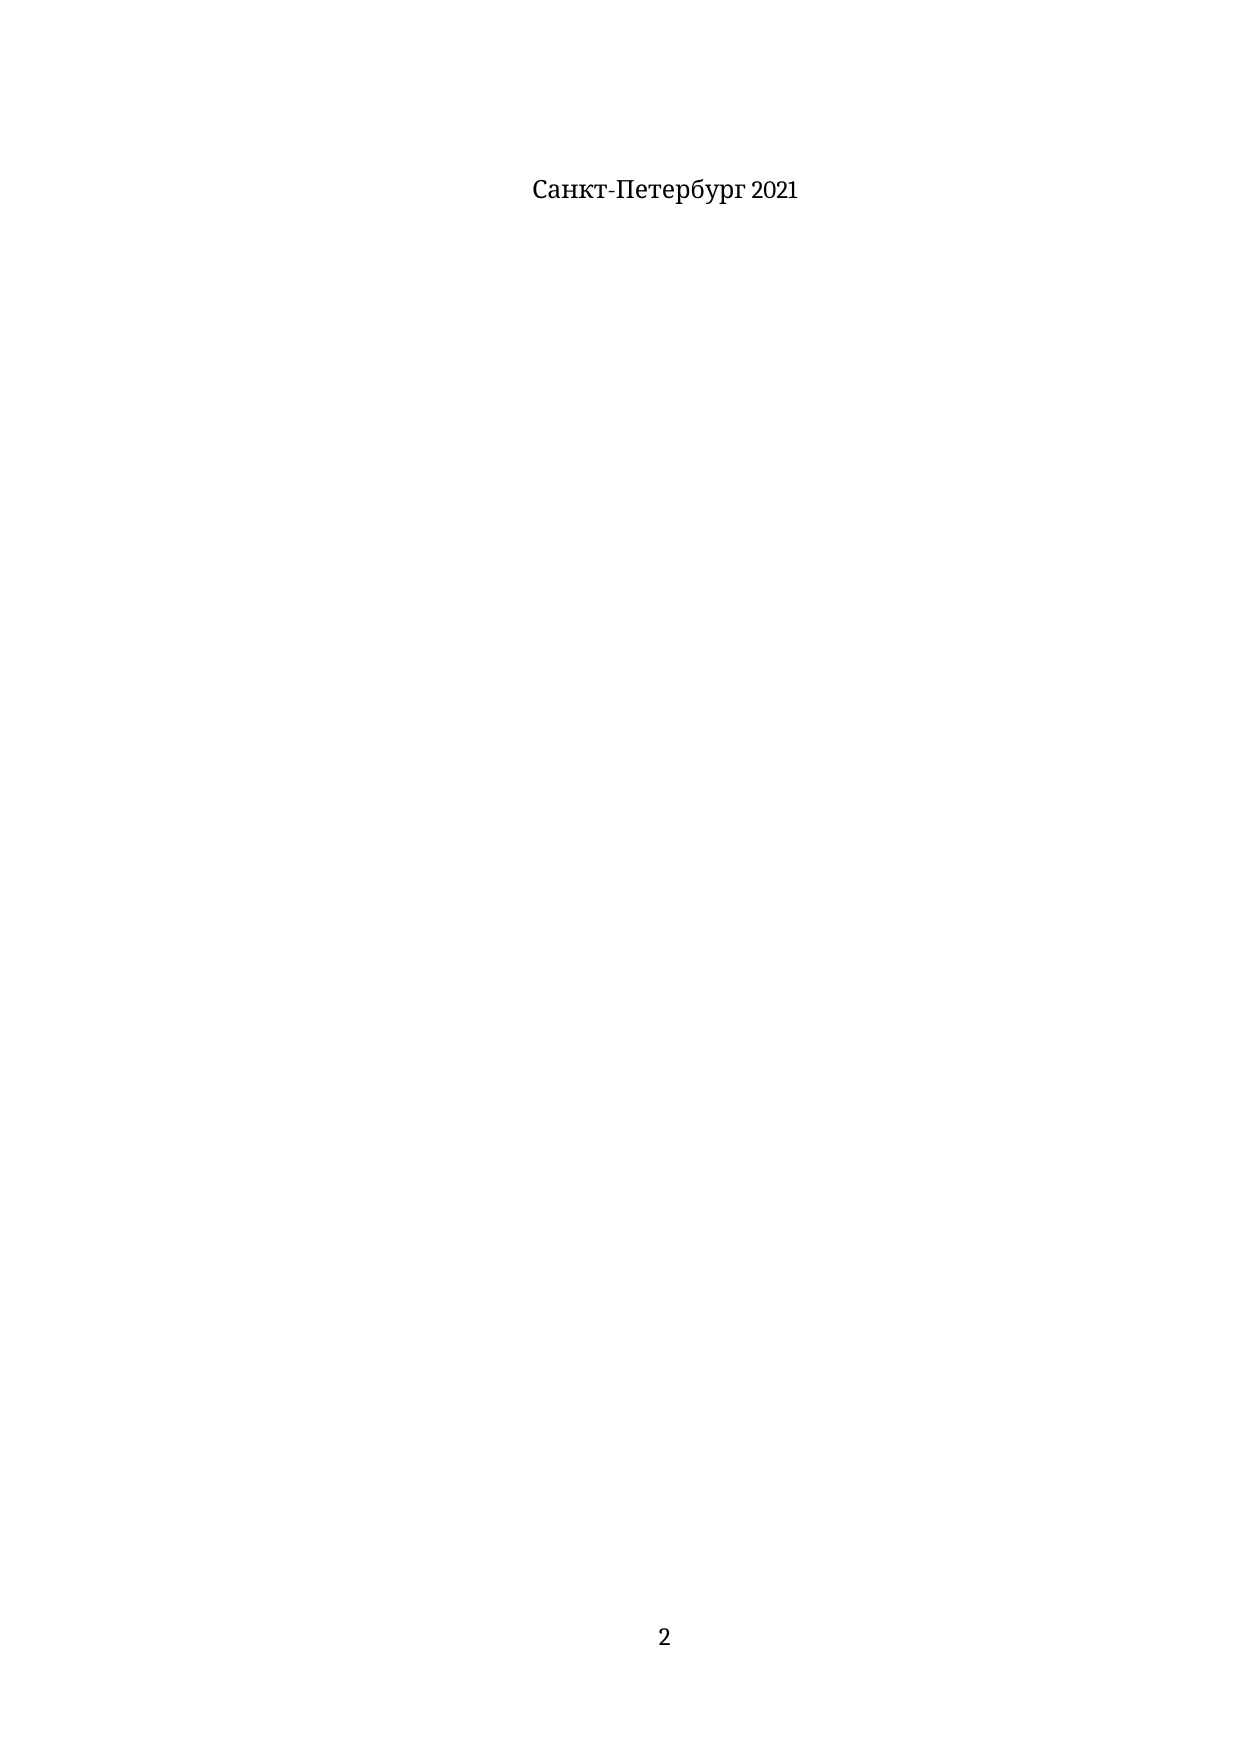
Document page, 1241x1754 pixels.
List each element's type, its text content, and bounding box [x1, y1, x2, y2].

text Санкт-Петербург 2021 [177, 176, 1152, 204]
